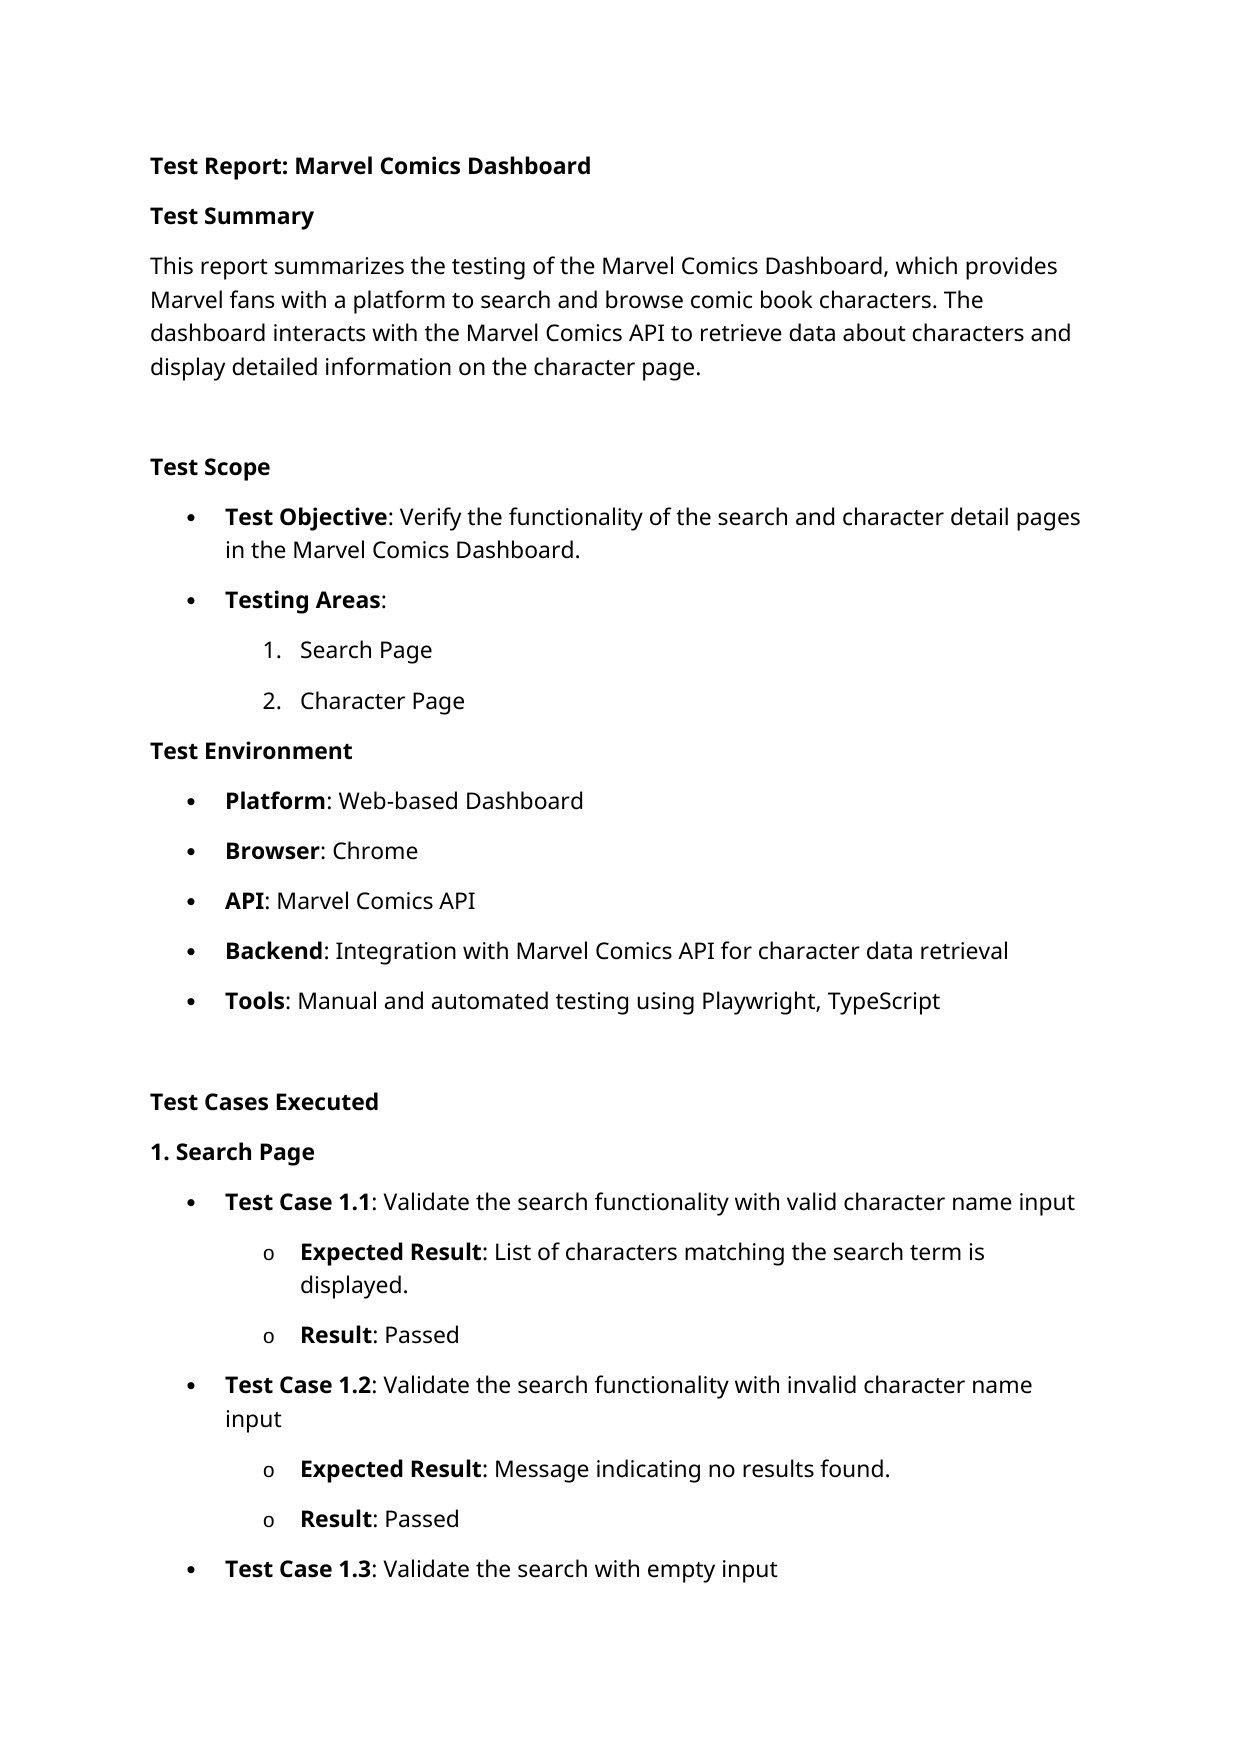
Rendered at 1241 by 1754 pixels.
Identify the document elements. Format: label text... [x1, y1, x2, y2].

text Test Scope [150, 451, 1090, 482]
list Result: Passed [262, 1319, 1090, 1351]
list API: Marvel Comics API [187, 885, 1090, 916]
list Tools: Manual and automated testing using Playwright, TypeScript [187, 985, 1090, 1016]
list Search Page [262, 634, 1090, 666]
list Test Case 1.1: Validate the search functionality with valid character name input [187, 1186, 1090, 1217]
text Test Environment [150, 735, 1090, 766]
list Test Objective: Verify the functionality of the search and character detail pages in the Marvel Comics Dashboard. [187, 501, 1090, 566]
list Backend: Integration with Marvel Comics API for character data retrieval [187, 935, 1090, 966]
text 1. Search Page [150, 1136, 1090, 1167]
list Character Page [262, 684, 1090, 716]
list Testing Areas: [187, 584, 1090, 616]
list Platform: Web-based Dashboard [187, 785, 1090, 816]
text Test Summary [150, 200, 1090, 231]
list Browser: Chrome [187, 835, 1090, 866]
text Test Report: Marvel Comics Dashboard [150, 150, 1090, 181]
text This report summarizes the testing of the Marvel Comics Dashboard, which provides Marvel fans with a platform to search and browse comic book characters. The dashboard interacts with the Marvel Comics API to retrieve data about characters and display detailed information on the character page. [150, 250, 1090, 382]
list Result: Passed [262, 1503, 1090, 1534]
list Expected Result: Message indicating no results found. [262, 1453, 1090, 1484]
list Test Case 1.3: Validate the search with empty input [187, 1553, 1090, 1584]
text Test Cases Executed [150, 1085, 1090, 1117]
list Test Case 1.2: Validate the search functionality with invalid character name input [187, 1369, 1090, 1434]
list Expected Result: List of characters matching the search term is displayed. [262, 1236, 1090, 1300]
